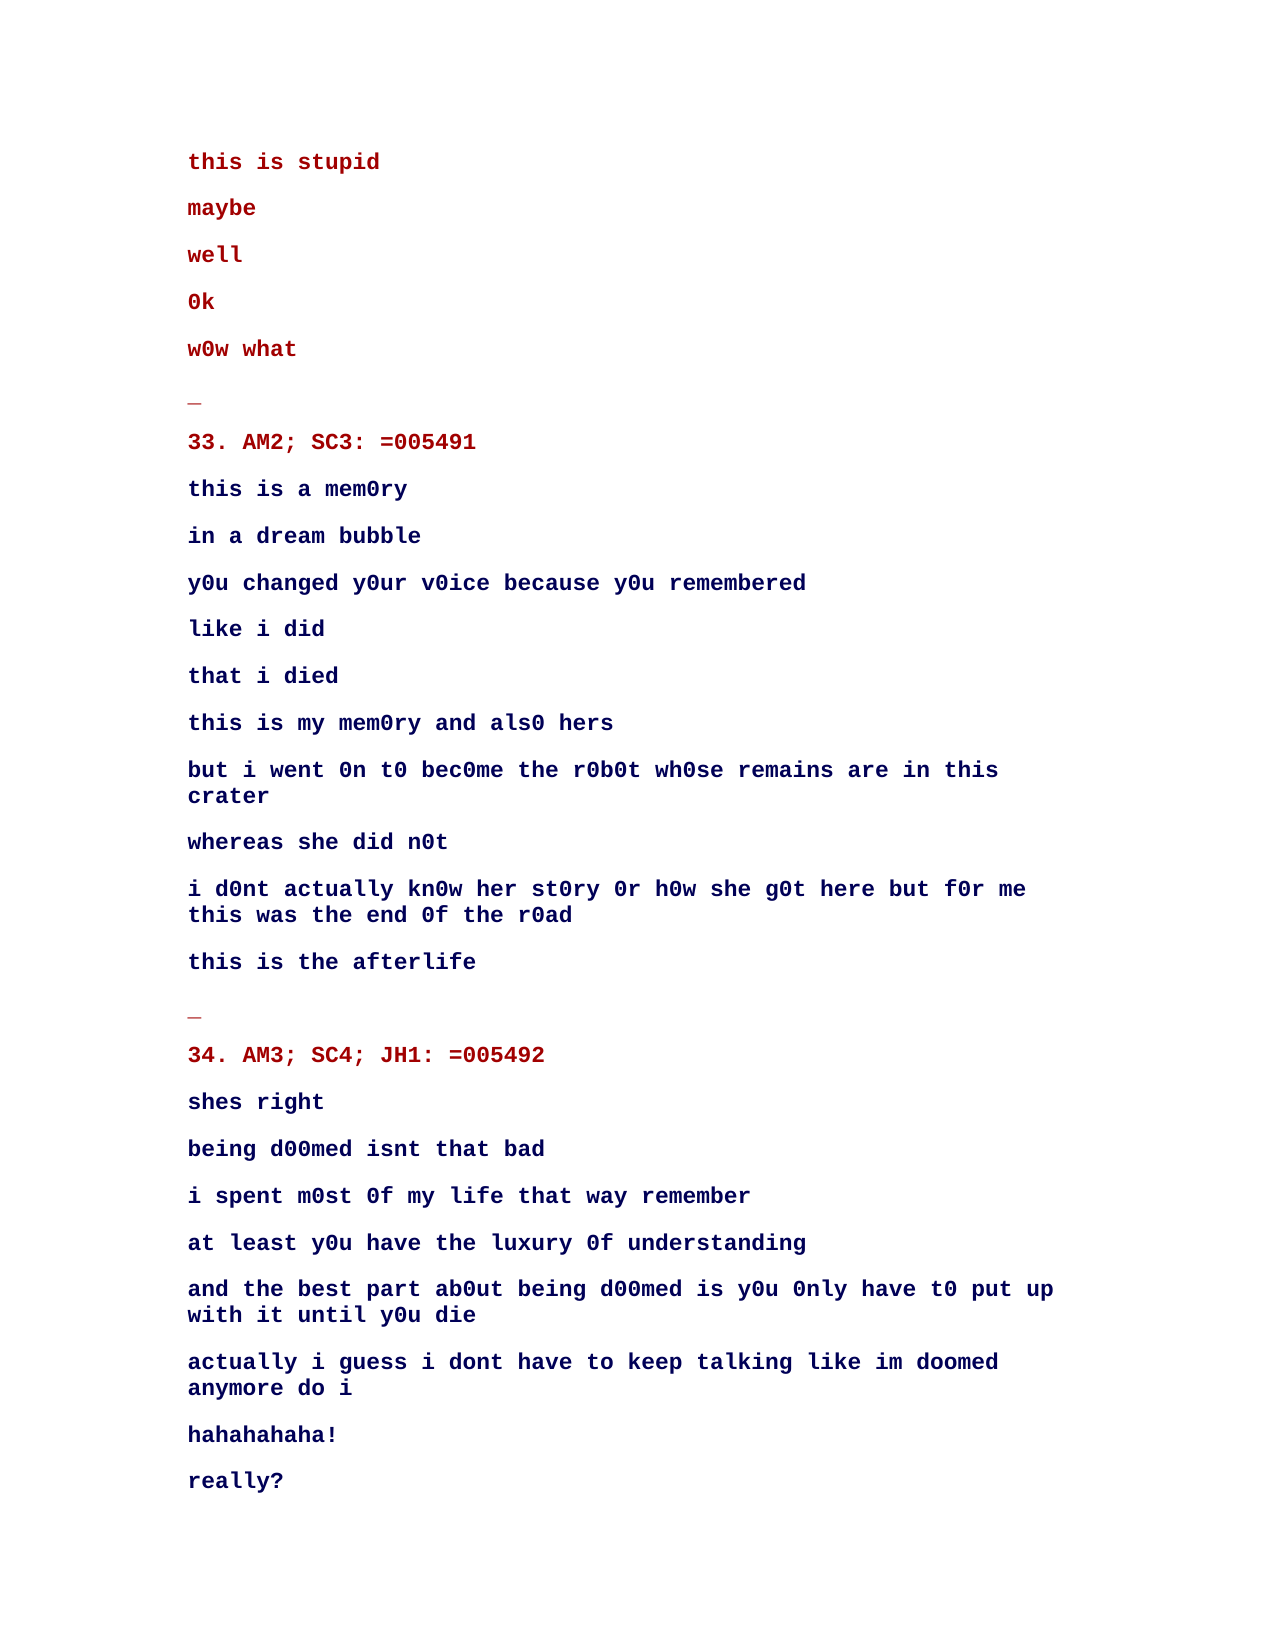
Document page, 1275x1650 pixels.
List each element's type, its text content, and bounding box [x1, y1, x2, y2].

text i spent m0st 0f my life that way remember [187, 1184, 1087, 1210]
text this is a mem0ry [187, 477, 1087, 503]
text but i went 0n t0 bec0me the r0b0t wh0se remains are in this crater [187, 758, 1087, 810]
text 0k [187, 290, 1087, 316]
text actually i guess i dont have to keep talking like im doomed anymore do i [187, 1350, 1087, 1402]
text 34. AM3; SC4; JH1: =005492 [187, 1044, 1087, 1070]
text this is my mem0ry and als0 hers [187, 711, 1087, 737]
text at least y0u have the luxury 0f understanding [187, 1231, 1087, 1257]
text really? [187, 1470, 1087, 1496]
text whereas she did n0t [187, 831, 1087, 857]
text maybe [187, 197, 1087, 223]
text _ [187, 997, 1087, 1023]
text in a dream bubble [187, 524, 1087, 550]
text being d00med isnt that bad [187, 1137, 1087, 1163]
text that i died [187, 664, 1087, 690]
text shes right [187, 1091, 1087, 1116]
text hahahahaha! [187, 1423, 1087, 1449]
text this is the afterlife [187, 950, 1087, 976]
text and the best part ab0ut being d00med is y0u 0nly have t0 put up with it until y0u die [187, 1278, 1087, 1329]
text w0w what [187, 337, 1087, 363]
text well [187, 243, 1087, 269]
text 33. AM2; SC3: =005491 [187, 431, 1087, 457]
text like i did [187, 618, 1087, 644]
text y0u changed y0ur v0ice because y0u remembered [187, 571, 1087, 597]
text this is stupid [187, 150, 1087, 176]
text _ [187, 384, 1087, 410]
text i d0nt actually kn0w her st0ry 0r h0w she g0t here but f0r me this was the end 0f the r0ad [187, 877, 1087, 929]
